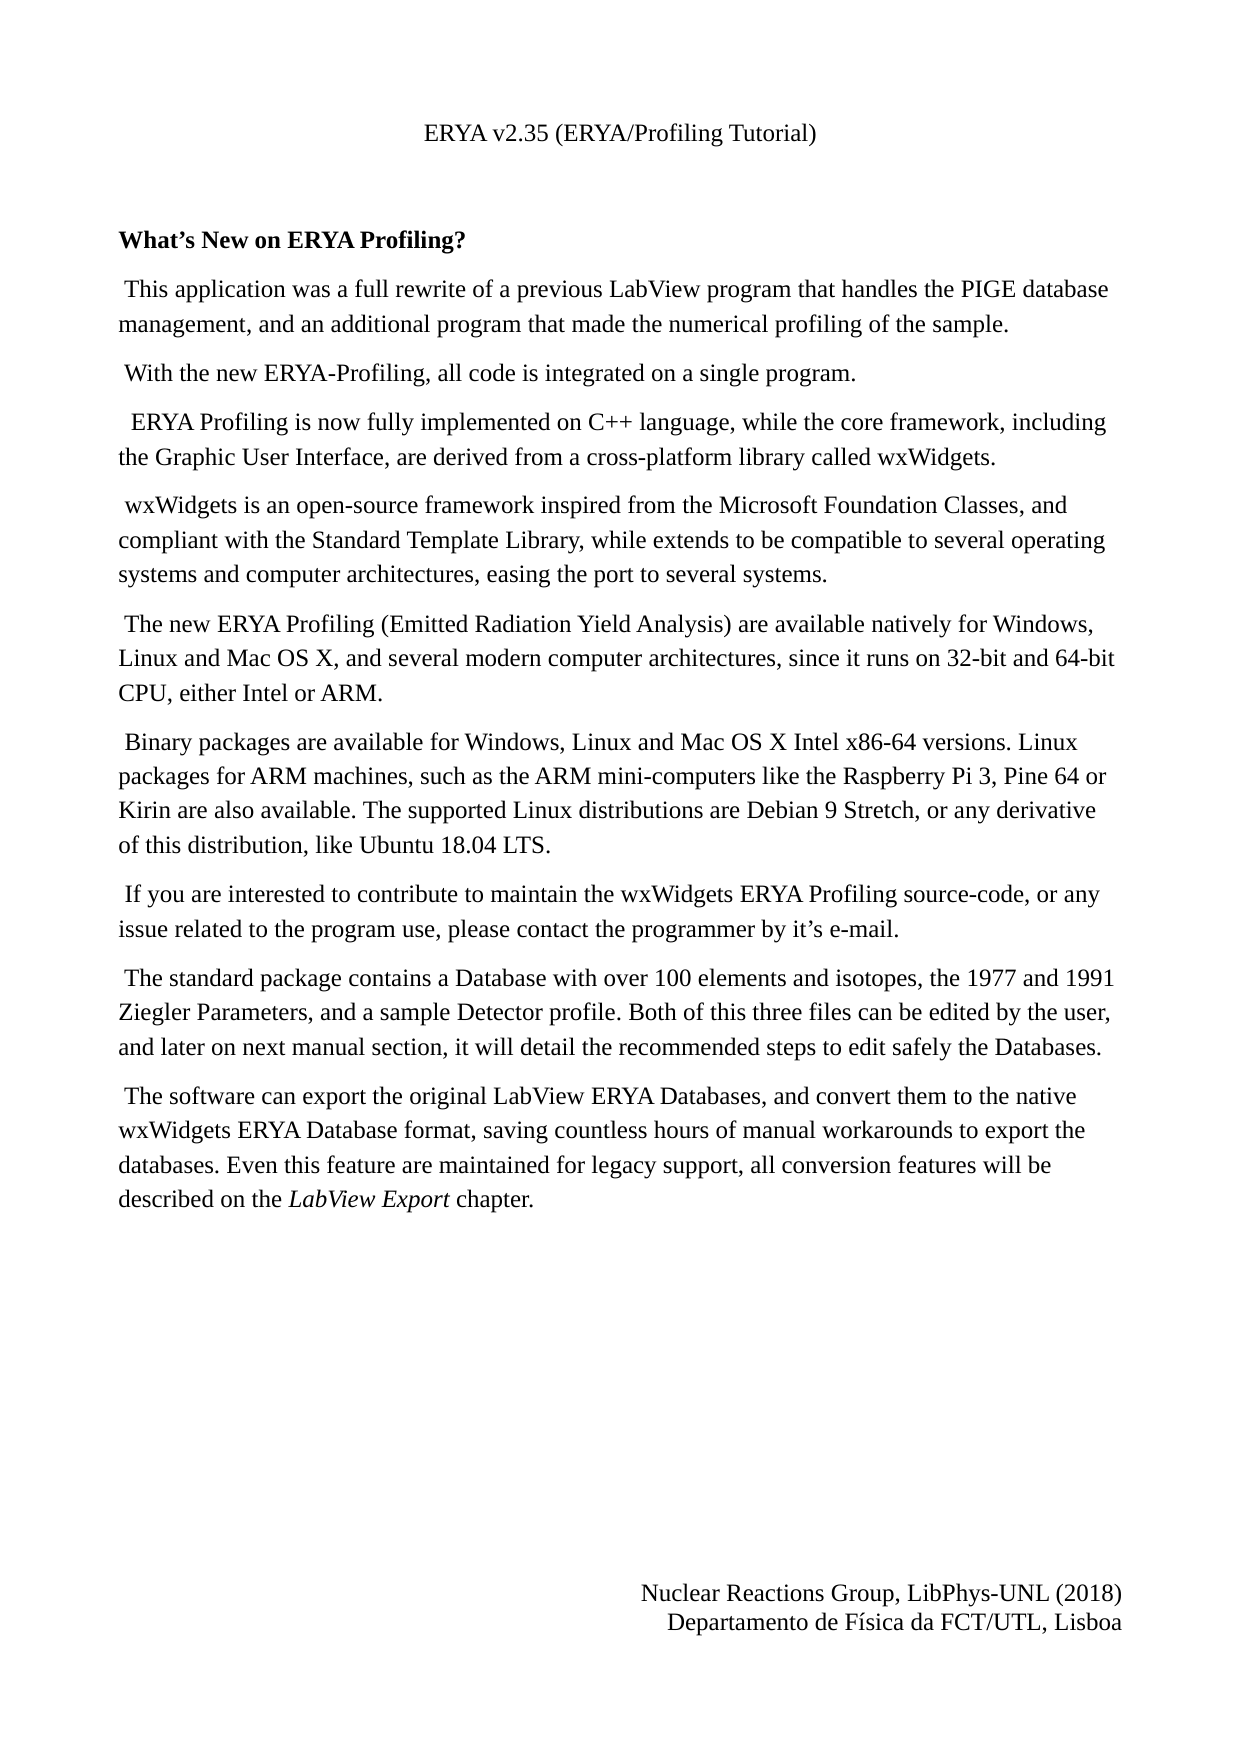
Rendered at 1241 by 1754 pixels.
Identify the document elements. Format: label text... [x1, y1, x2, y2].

text This application was a full rewrite of a previous LabView program that handles the PIGE database management, and an additional program that made the numerical profiling of the sample. [118, 274, 1122, 338]
text The software can export the original LabView ERYA Databases, and convert them to the native wxWidgets ERYA Database format, saving countless hours of manual workarounds to export the databases. Even this feature are maintained for legacy support, all conversion features will be described on the LabView Export chapter. [118, 1081, 1122, 1213]
text The new ERYA Profiling (Emitted Radiation Yield Analysis) are available natively for Windows, Linux and Mac OS X, and several modern computer architectures, since it runs on 32-bit and 64-bit CPU, either Intel or ARM. [118, 609, 1122, 706]
text If you are interested to contribute to maintain the wxWidgets ERYA Profiling source-code, or any issue related to the program use, please contact the programmer by it’s e-mail. [118, 879, 1122, 942]
text ERYA Profiling is now fully implemented on C++ language, while the core framework, including the Graphic User Interface, are derived from a cross-platform library called wxWidgets. [118, 407, 1122, 470]
text Binary packages are available for Windows, Linux and Mac OS X Intel x86-64 versions. Linux packages for ARM machines, such as the ARM mini-computers like the Raspberry Pi 3, Pine 64 or Kirin are also available. The supported Linux distributions are Debian 9 Stretch, or any derivative of this distribution, like Ubuntu 18.04 LTS. [118, 727, 1122, 859]
text With the new ERYA-Profiling, all code is integrated on a single program. [118, 358, 1122, 387]
text wxWidgets is an open-source framework inspired from the Microsoft Foundation Classes, and compliant with the Standard Template Library, while extends to be compatible to several operating systems and computer architectures, easing the port to several systems. [118, 491, 1122, 588]
text What’s New on ERYA Profiling? [118, 225, 1122, 254]
text The standard package contains a Database with over 100 elements and isotopes, the 1977 and 1991 Ziegler Parameters, and a sample Detector profile. Both of this three files can be edited by the user, and later on next manual section, it will detail the recommended steps to edit safely the Databases. [118, 963, 1122, 1060]
